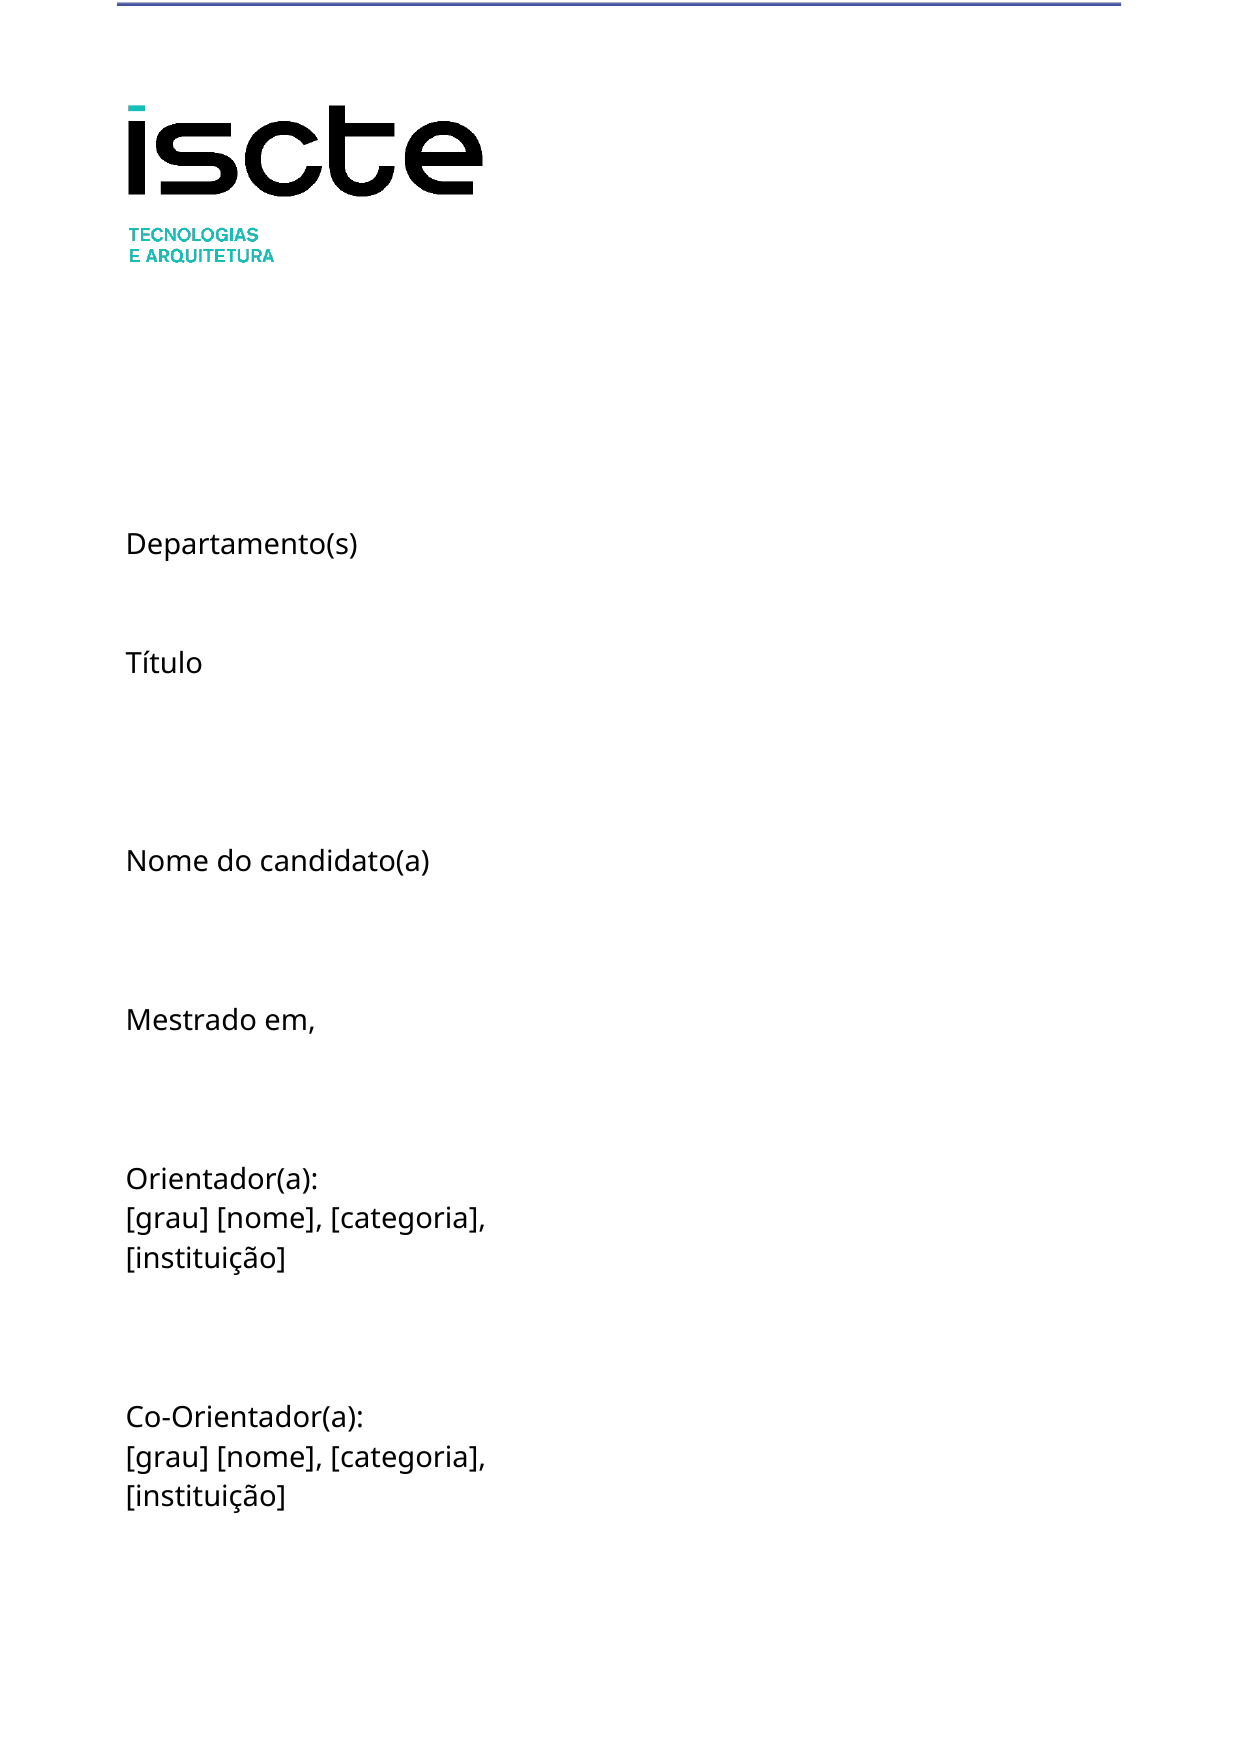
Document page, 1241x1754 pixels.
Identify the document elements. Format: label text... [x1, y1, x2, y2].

text Título [125, 642, 1113, 682]
text Co-Orientador(a): [125, 1396, 1113, 1436]
text Nome do candidato(a) [125, 841, 1113, 880]
text [grau] [nome], [categoria], [125, 1198, 1113, 1237]
text [instituição] [125, 1237, 1113, 1277]
picture [117, 0, 1122, 6]
picture [116, 58, 517, 307]
text [instituição] [125, 1476, 1113, 1515]
text Departamento(s) [125, 523, 1113, 563]
text [grau] [nome], [categoria], [125, 1436, 1113, 1476]
text Orientador(a): [125, 1158, 1113, 1198]
text Mestrado em, [125, 999, 1113, 1039]
